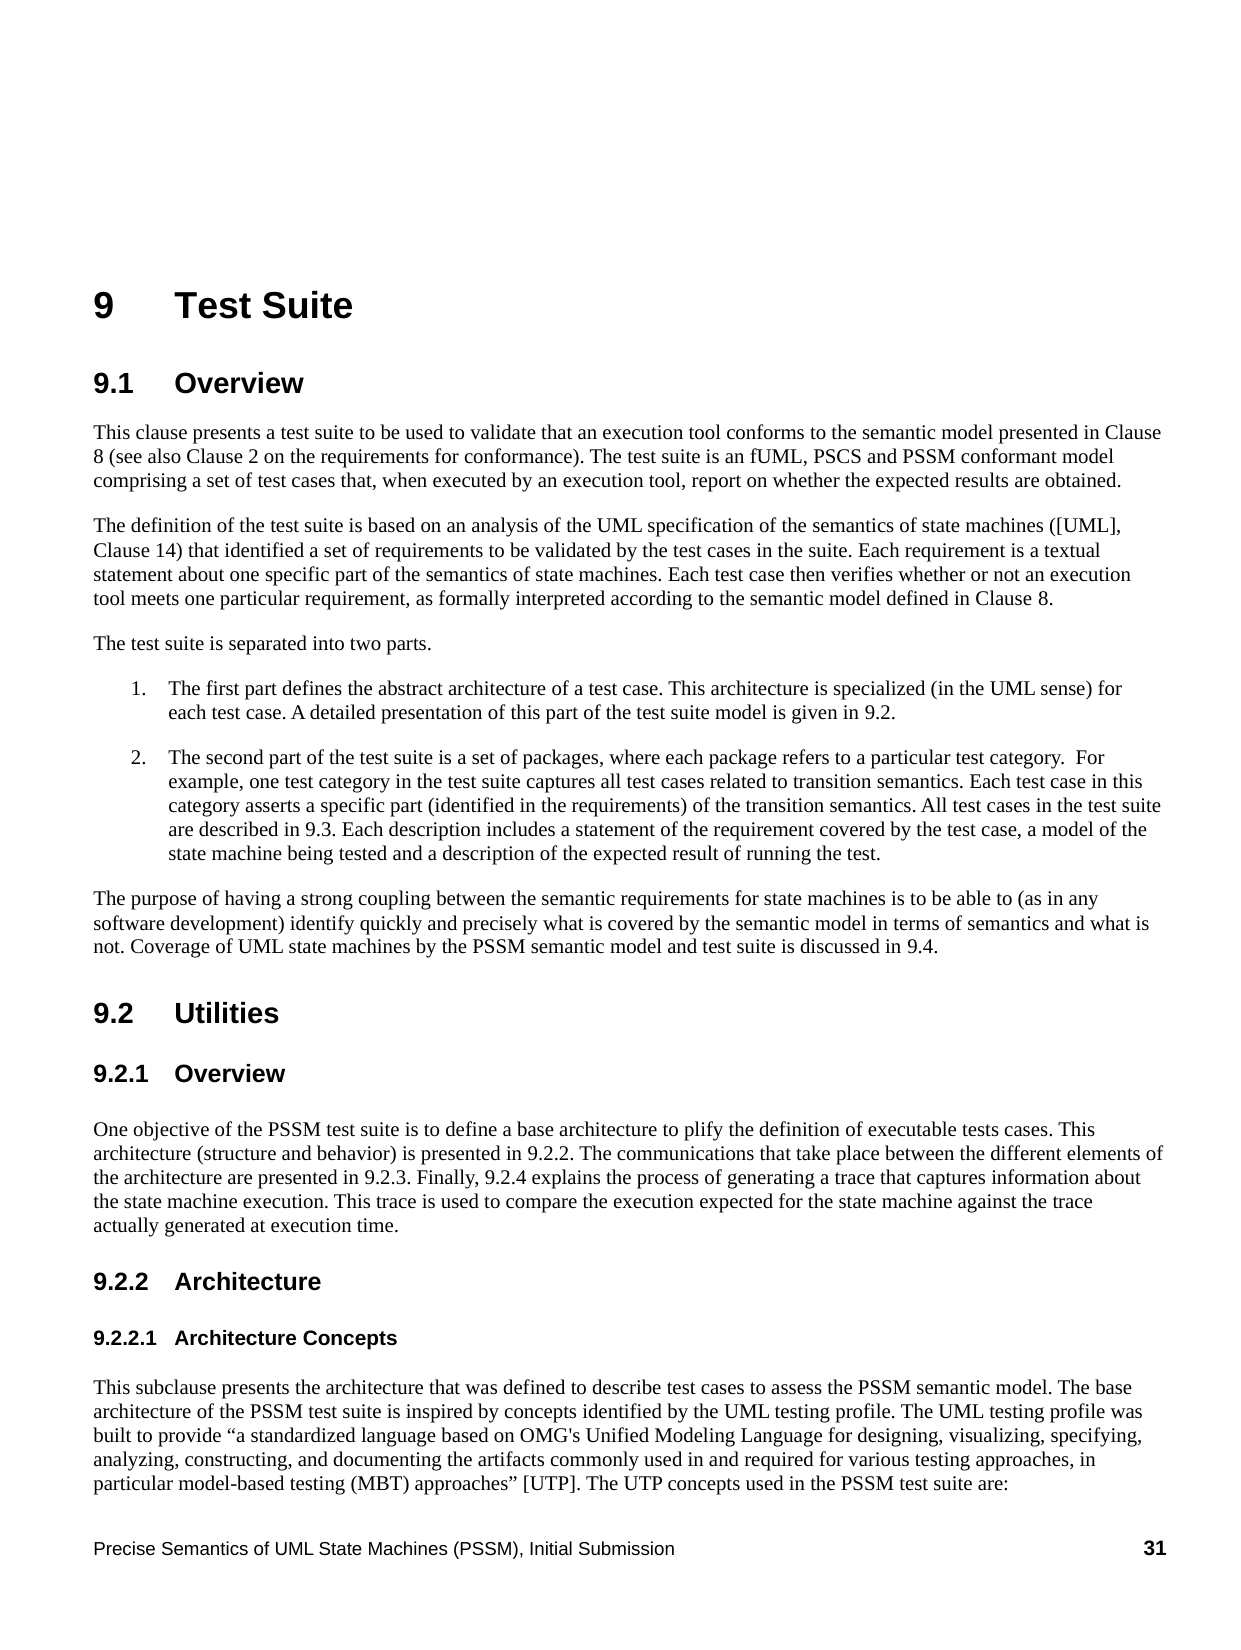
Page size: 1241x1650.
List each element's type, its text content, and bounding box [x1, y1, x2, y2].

text One objective of the PSSM test suite is to define a base architecture to plify the definition of executable tests cases. This architecture (structure and behavior) is presented in 9.2.2. The communications that take place between the different elements of the architecture are presented in 9.2.3. Finally, 9.2.4 explains the process of generating a trace that captures information about the state machine execution. This trace is used to compare the execution expected for the state machine against the trace actually generated at execution time. [93, 1117, 1164, 1237]
subtitle Test Suite [93, 283, 1164, 326]
subtitle Overview [93, 364, 1164, 399]
list The first part defines the abstract architecture of a test case. This architecture is specialized (in the UML sense) for each test case. A detailed presentation of this part of the test suite model is given in 9.2. [131, 676, 1164, 724]
subtitle Architecture Concepts [93, 1325, 1164, 1350]
text The test suite is separated into two parts. [93, 631, 1164, 655]
subtitle Utilities [93, 994, 1164, 1029]
list The second part of the test suite is a set of packages, where each package refers to a particular test category. For example, one test category in the test suite captures all test cases related to transition semantics. Each test case in this category asserts a specific part (identified in the requirements) of the transition semantics. All test cases in the test suite are described in 9.3. Each description includes a statement of the requirement covered by the test case, a model of the state machine being tested and a description of the expected result of running the test. [131, 745, 1164, 865]
text This clause presents a test suite to be used to validate that an execution tool conforms to the semantic model presented in Clause 8 (see also Clause 2 on the requirements for conformance). The test suite is an fUML, PSCS and PSSM conformant model comprising a set of test cases that, when executed by an execution tool, report on whether the expected results are obtained. [93, 420, 1164, 492]
text The definition of the test suite is based on an analysis of the UML specification of the semantics of state machines ([UML], Clause 14) that identified a set of requirements to be validated by the test cases in the suite. Each requirement is a textual statement about one specific part of the semantics of state machines. Each test case then verifies whether or not an execution tool meets one particular requirement, as formally interpreted according to the semantic model defined in Clause 8. [93, 513, 1164, 610]
text This subclause presents the architecture that was defined to describe test cases to assess the PSSM semantic model. The base architecture of the PSSM test suite is inspired by concepts identified by the UML testing profile. The UML testing profile was built to provide “a standardized language based on OMG's Unified Modeling Language for designing, visualizing, specifying, analyzing, constructing, and documenting the artifacts commonly used in and required for various testing approaches, in particular model-based testing (MBT) approaches” [UTP]. The UTP concepts used in the PSSM test suite are: [93, 1375, 1164, 1495]
subtitle Overview [93, 1058, 1164, 1088]
subtitle Architecture [93, 1266, 1164, 1296]
text The purpose of having a strong coupling between the semantic requirements for state machines is to be able to (as in any software development) identify quickly and precisely what is covered by the semantic model in terms of semantics and what is not. Coverage of UML state machines by the PSSM semantic model and test suite is discussed in 9.4. [93, 886, 1164, 958]
